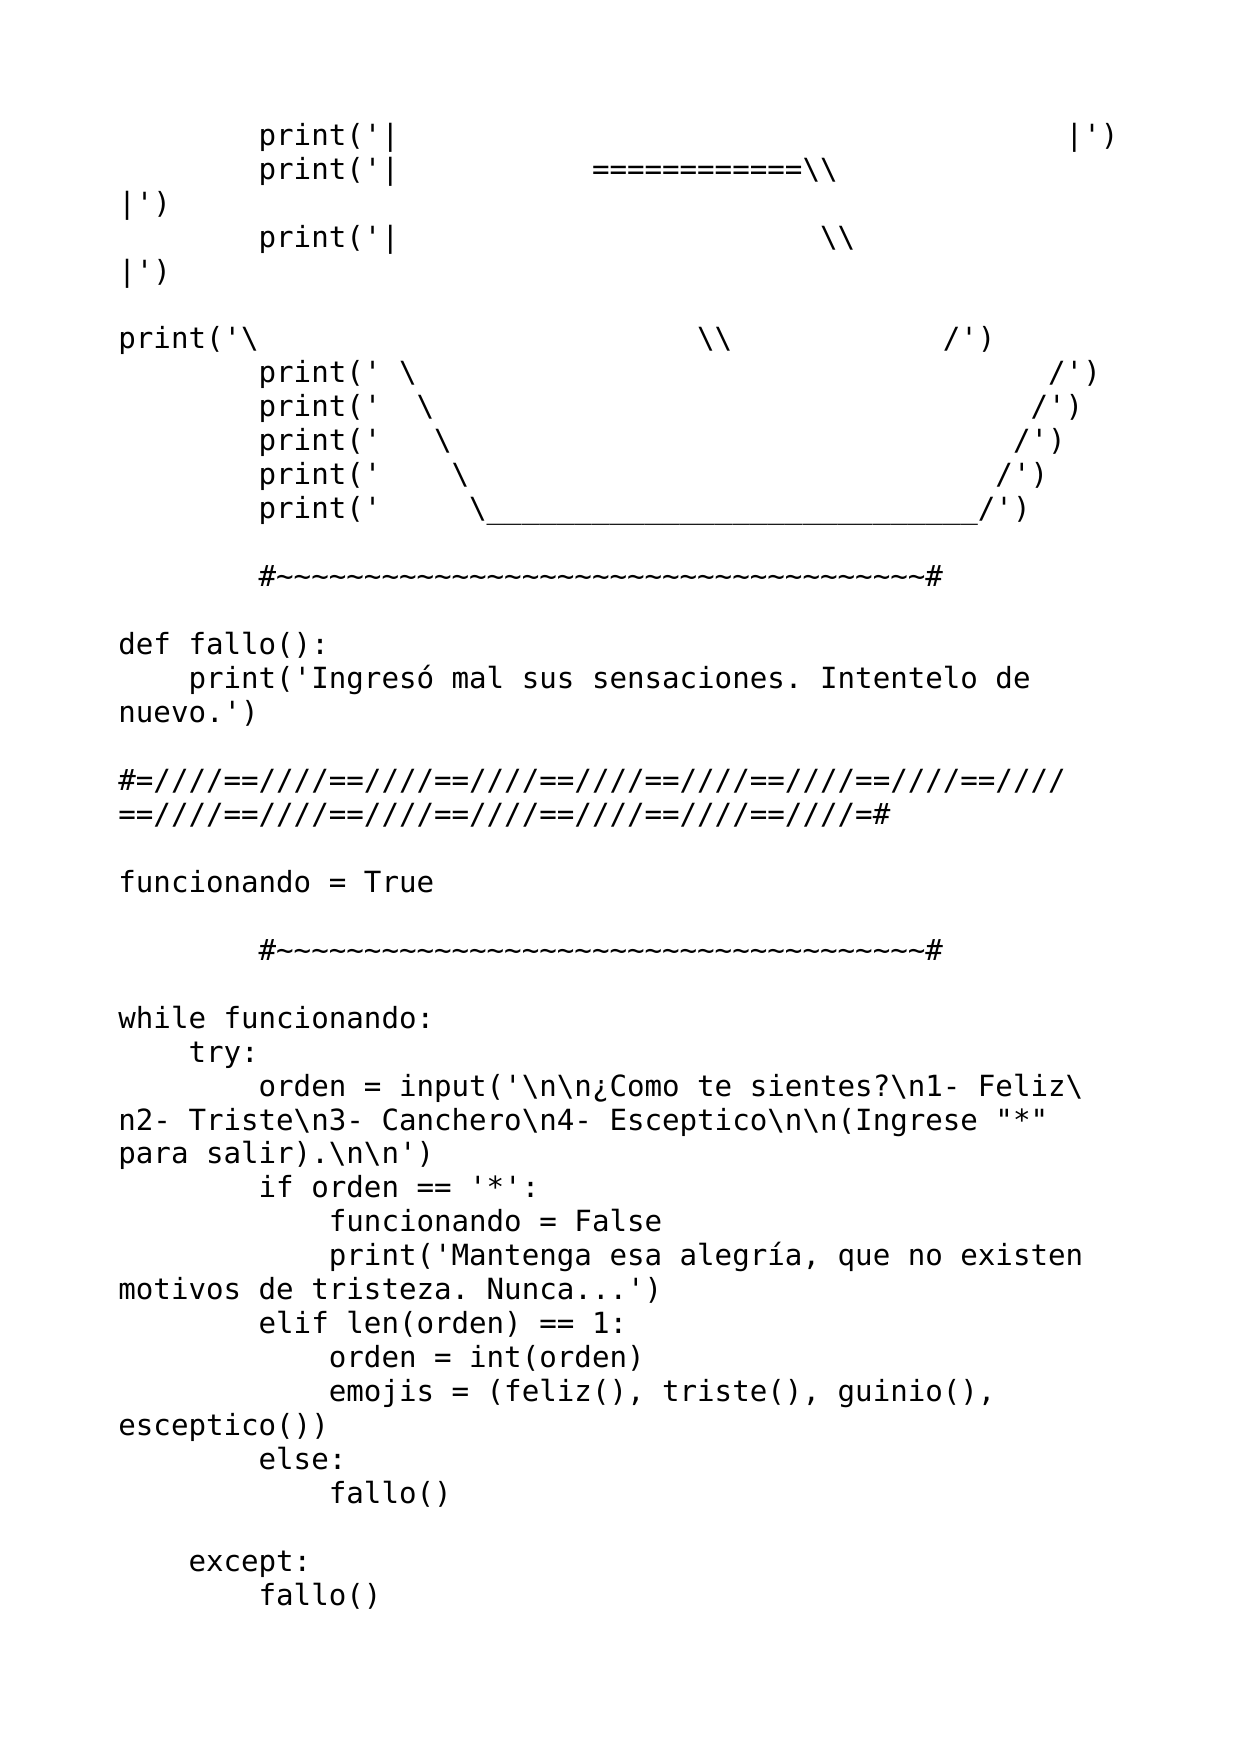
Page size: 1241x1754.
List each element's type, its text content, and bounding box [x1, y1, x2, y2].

text except: [118, 1544, 1122, 1578]
text print('\ \\ /') [118, 288, 1122, 356]
text #=////==////==////==////==////==////==////==////==////==////==////==////==////==////==////==////=# [118, 763, 1122, 831]
text print('Mantenga esa alegría, que no existen motivos de tristeza. Nunca...') [118, 1239, 1122, 1307]
text orden = input('\n\n¿Como te sientes?\n1- Feliz\n2- Triste\n3- Canchero\n4- Esceptico\n\n(Ingrese "*" para salir).\n\n') [118, 1069, 1122, 1171]
text #~~~~~~~~~~~~~~~~~~~~~~~~~~~~~~~~~~~~~# [118, 933, 1122, 967]
text print('| ============\\ |') [118, 152, 1122, 220]
text try: [118, 1035, 1122, 1069]
text print(' \ /') [118, 424, 1122, 458]
text fallo() [118, 1578, 1122, 1612]
text elif len(orden) == 1: [118, 1307, 1122, 1341]
text else: [118, 1442, 1122, 1476]
text funcionando = False [118, 1205, 1122, 1239]
text if orden == '*': [118, 1171, 1122, 1205]
text while funcionando: [118, 1001, 1122, 1035]
text #~~~~~~~~~~~~~~~~~~~~~~~~~~~~~~~~~~~~~# [118, 559, 1122, 593]
text print('| |') [118, 118, 1122, 152]
text def fallo(): [118, 627, 1122, 661]
text print('| \\ |') [118, 220, 1122, 288]
text fallo() [118, 1476, 1122, 1510]
text orden = int(orden) [118, 1341, 1122, 1374]
text funcionando = True [118, 865, 1122, 899]
text print(' \ /') [118, 458, 1122, 492]
text print('Ingresó mal sus sensaciones. Intentelo de nuevo.') [118, 661, 1122, 729]
text print(' \____________________________/') [118, 492, 1122, 526]
text emojis = (feliz(), triste(), guinio(), esceptico()) [118, 1374, 1122, 1442]
text print(' \ /') [118, 390, 1122, 424]
text print(' \ /') [118, 356, 1122, 390]
